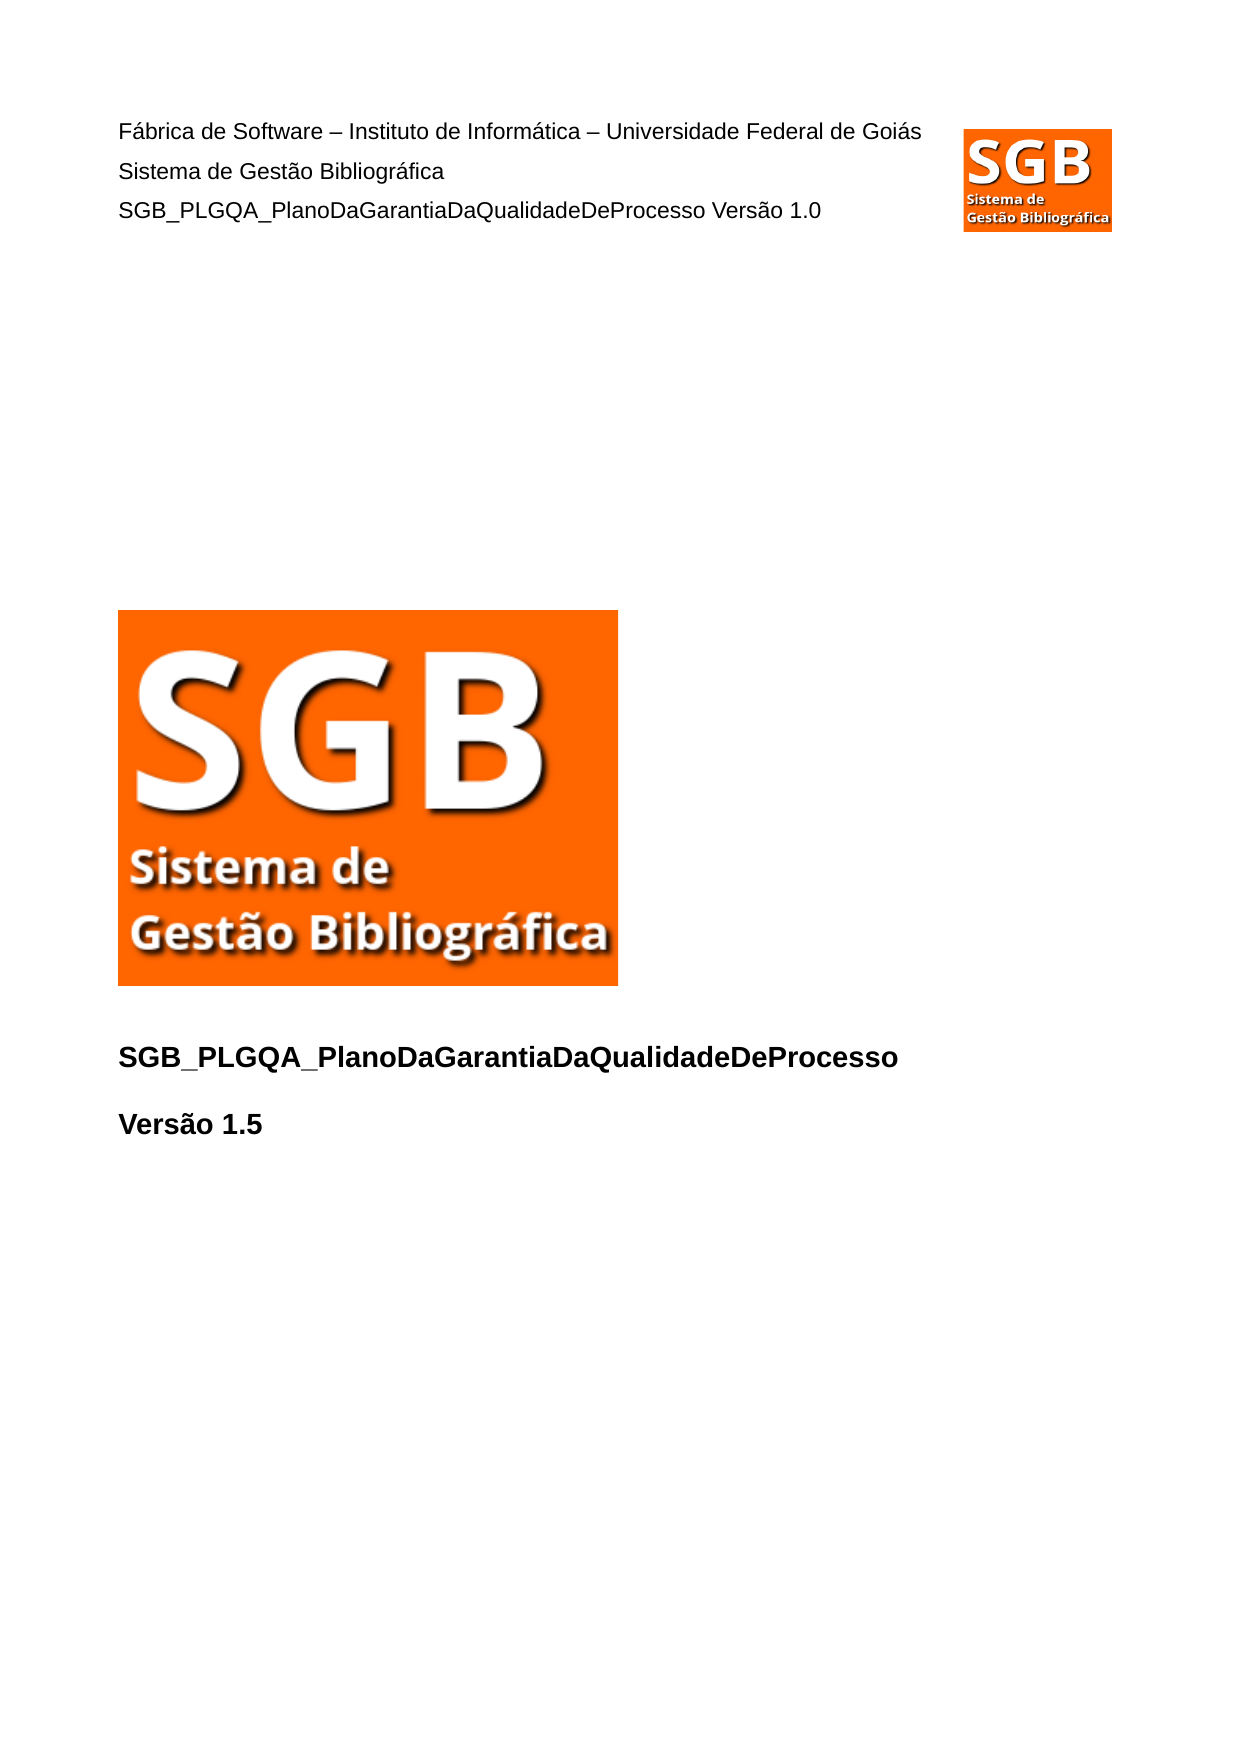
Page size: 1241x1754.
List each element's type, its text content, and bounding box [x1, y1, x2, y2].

picture [963, 129, 1112, 232]
text Versão 1.5 [118, 1107, 1122, 1140]
text SGB_PLGQA_PlanoDaGarantiaDaQualidadeDeProcesso [118, 1040, 1122, 1073]
picture [118, 610, 619, 986]
